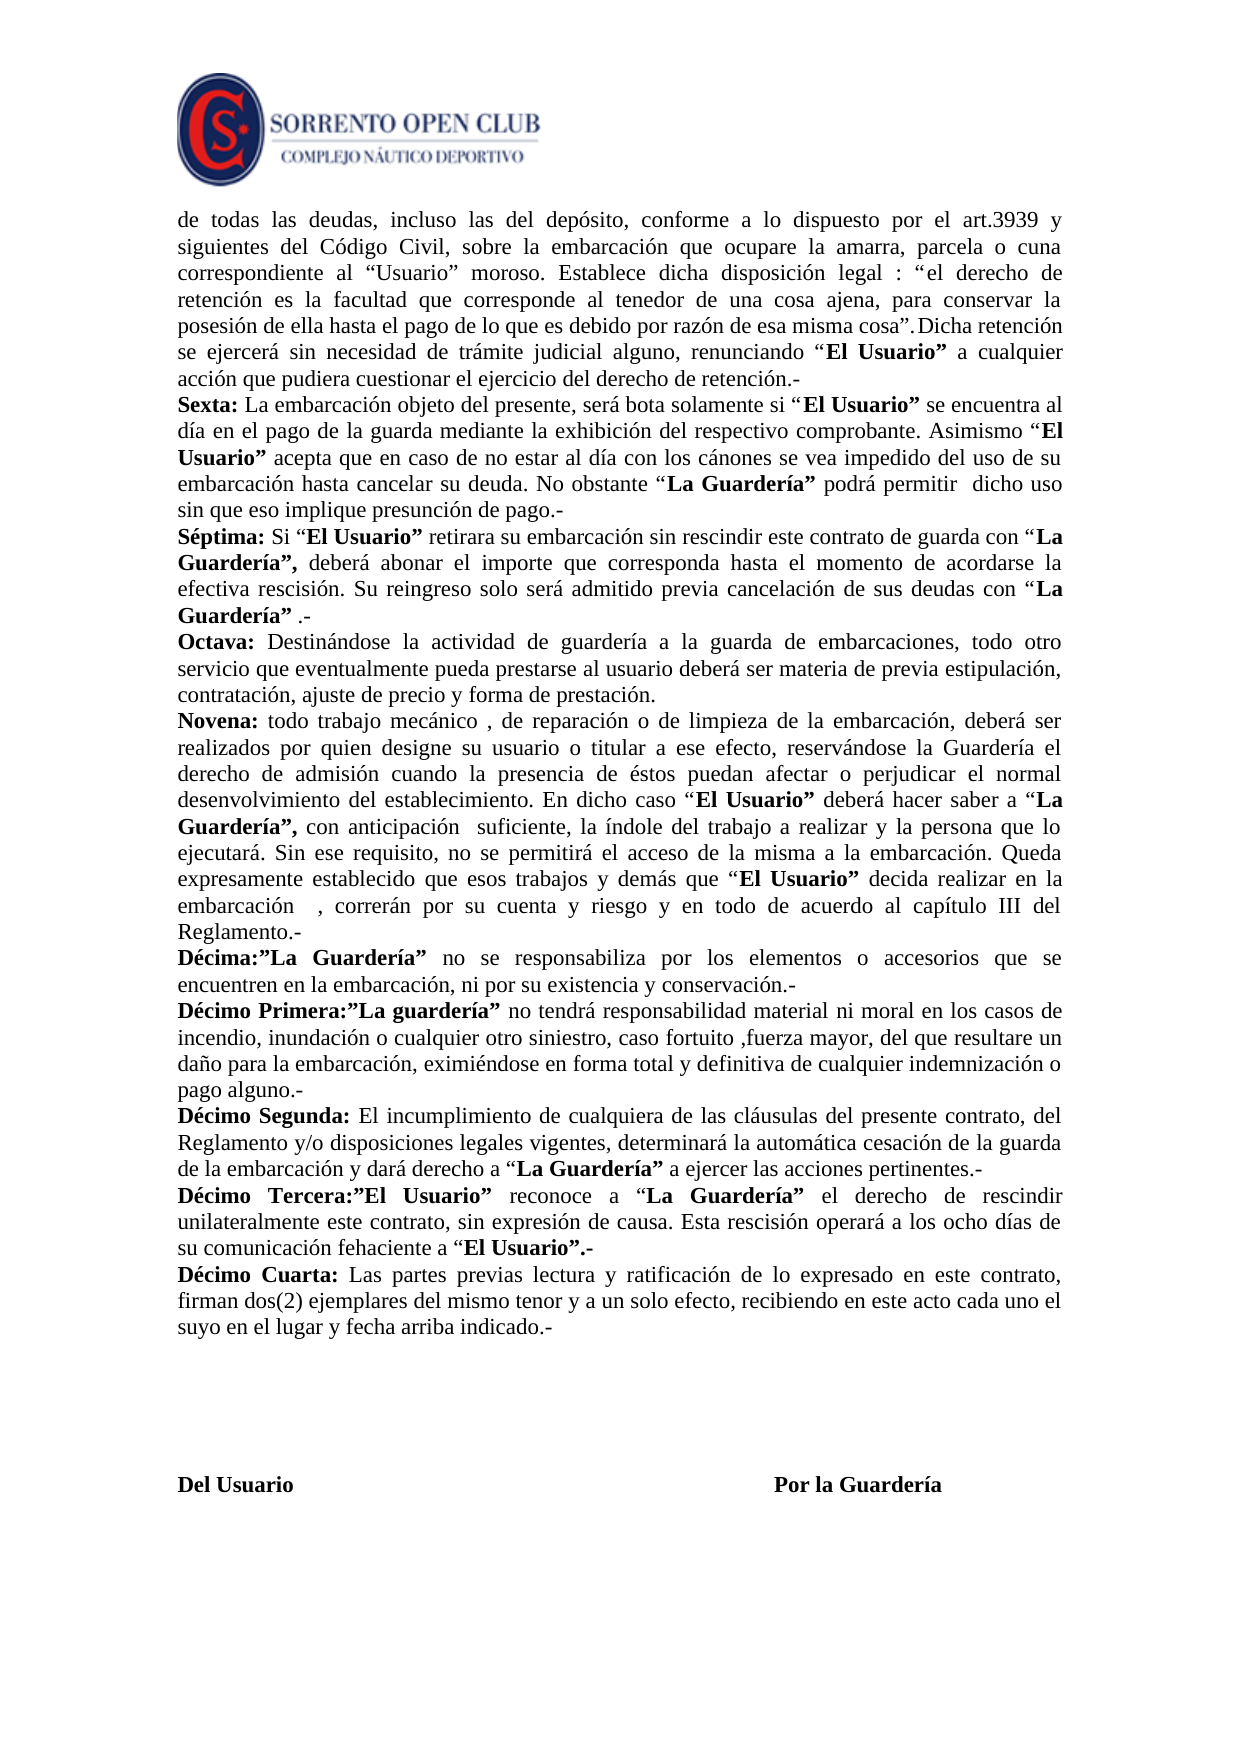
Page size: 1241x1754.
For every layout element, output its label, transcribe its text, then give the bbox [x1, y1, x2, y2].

text Décimo Cuarta: Las partes previas lectura y ratificación de lo expresado en este contrato, firman dos(2) ejemplares del mismo tenor y a un solo efecto, recibiendo en este acto cada uno el suyo en el lugar y fecha arriba indicado.- [177, 1261, 1063, 1340]
text Sexta: La embarcación objeto del presente, será bota solamente si “El Usuario” se encuentra al día en el pago de la guarda mediante la exhibición del respectivo comprobante. Asimismo “El Usuario” acepta que en caso de no estar al día con los cánones se vea impedido del uso de su embarcación hasta cancelar su deuda. No obstante “La Guardería” podrá permitir dicho uso sin que eso implique presunción de pago.- [177, 391, 1063, 523]
text Décimo Segunda: El incumplimiento de cualquiera de las cláusulas del presente contrato, del Reglamento y/o disposiciones legales vigentes, determinará la automática cesación de la guarda de la embarcación y dará derecho a “La Guardería” a ejercer las acciones pertinentes.- [177, 1103, 1063, 1182]
text Novena: todo trabajo mecánico , de reparación o de limpieza de la embarcación, deberá ser realizados por quien designe su usuario o titular a ese efecto, reservándose la Guardería el derecho de admisión cuando la presencia de éstos puedan afectar o perjudicar el normal desenvolvimiento del establecimiento. En dicho caso “El Usuario” deberá hacer saber a “La Guardería”, con anticipación suficiente, la índole del trabajo a realizar y la persona que lo ejecutará. Sin ese requisito, no se permitirá el acceso de la misma a la embarcación. Queda expresamente establecido que esos trabajos y demás que “El Usuario” decida realizar en la embarcación , correrán por su cuenta y riesgo y en todo de acuerdo al capítulo III del Reglamento.- [177, 707, 1063, 944]
text Décima:”La Guardería” no se responsabiliza por los elementos o accesorios que se encuentren en la embarcación, ni por su existencia y conservación.- [177, 944, 1063, 997]
text Décimo Primera:”La guardería” no tendrá responsabilidad material ni moral en los casos de incendio, inundación o cualquier otro siniestro, caso fortuito ,fuerza mayor, del que resultare un daño para la embarcación, eximiéndose en forma total y definitiva de cualquier indemnización o pago alguno.- [177, 997, 1063, 1103]
picture [177, 73, 567, 207]
text Quinta: El presente contrato tendrá una vigencia de 90 días a partir del día 01 de marzo de 2016, quedando prorrogado automáticamente por lapsos idénticos hasta que alguna de las partes ponga fin al mismo. En este caso,”La Guardería” deberá informarlo en forma fehaciente con 30 días de anticipación al vencimiento del período en curso y “El Usuario” con quince días de antelación a dicho vencimiento. ”El Usuario” se obliga a pagar un canon de pesos Son pesos: dos mil trecientos cuarenta y cuatro con cincuenta centavos ($<o.amount_total>) mensuales, por mes adelantado, del 1 al 10 de cada período, en José Hernández 742 de Rosario, o en el lugar que “La Guarderia” indique. Si el pago no se realizara en dinero efectivo, solo se considerara período cancelado en el momento de acreditación o cobro de los valores entregados. La falta de pago en el término estipulado producirá automáticamente la mora de la obligación sin necesidad de intimación previa, ni judicial ni extrajudicial. Producida esta, “La Guardería” se reserva el derecho de optar por: A) Tener por rescindido automáticamente el contrato y dar de baja a “El Usuario” de inmediato, o B) exigir el pago con mas de un interés igual a dos veces y media según la tasa de descuento de documentos a treinta días que percibe el Banco de la Nación Argentina, con mas un tres por ciento en concepto de gastos administrativos y un dos por ciento en concepto de gestión de cobranza. De persistir los cumplimientos durante tres (3) meses, el contrato quedará definitivamente resuelto, sin necesidad de notificación alguna, teniendo derecho “La Guardería” a retirar la embarcación y depositarla por cuenta y cargo del titular en el lugar que ella disponga y poder ejercer el derecho de retención hasta la cancelación de todas las deudas, incluso las del depósito, conforme a lo dispuesto por el art.3939 y siguientes del Código Civil, sobre la embarcación que ocupare la amarra, parcela o cuna correspondiente al “Usuario” moroso. Establece dicha disposición legal : “el derecho de retención es la facultad que corresponde al tenedor de una cosa ajena, para conservar la posesión de ella hasta el pago de lo que es debido por razón de esa misma cosa”.Dicha retención se ejercerá sin necesidad de trámite judicial alguno, renunciando “El Usuario” a cualquier acción que pudiera cuestionar el ejercicio del derecho de retención.- [177, 207, 1063, 391]
text Décimo Tercera:”El Usuario” reconoce a “La Guardería” el derecho de rescindir unilateralmente este contrato, sin expresión de causa. Esta rescisión operará a los ocho días de su comunicación fehaciente a “El Usuario”.- [177, 1182, 1063, 1261]
text Séptima: Si “El Usuario” retirara su embarcación sin rescindir este contrato de guarda con “La Guardería”, deberá abonar el importe que corresponda hasta el momento de acordarse la efectiva rescisión. Su reingreso solo será admitido previa cancelación de sus deudas con “La Guardería” .- [177, 523, 1063, 628]
text Del Usuario Por la Guardería [177, 1472, 1063, 1498]
text Octava: Destinándose la actividad de guardería a la guarda de embarcaciones, todo otro servicio que eventualmente pueda prestarse al usuario deberá ser materia de previa estipulación, contratación, ajuste de precio y forma de prestación. [177, 628, 1063, 707]
